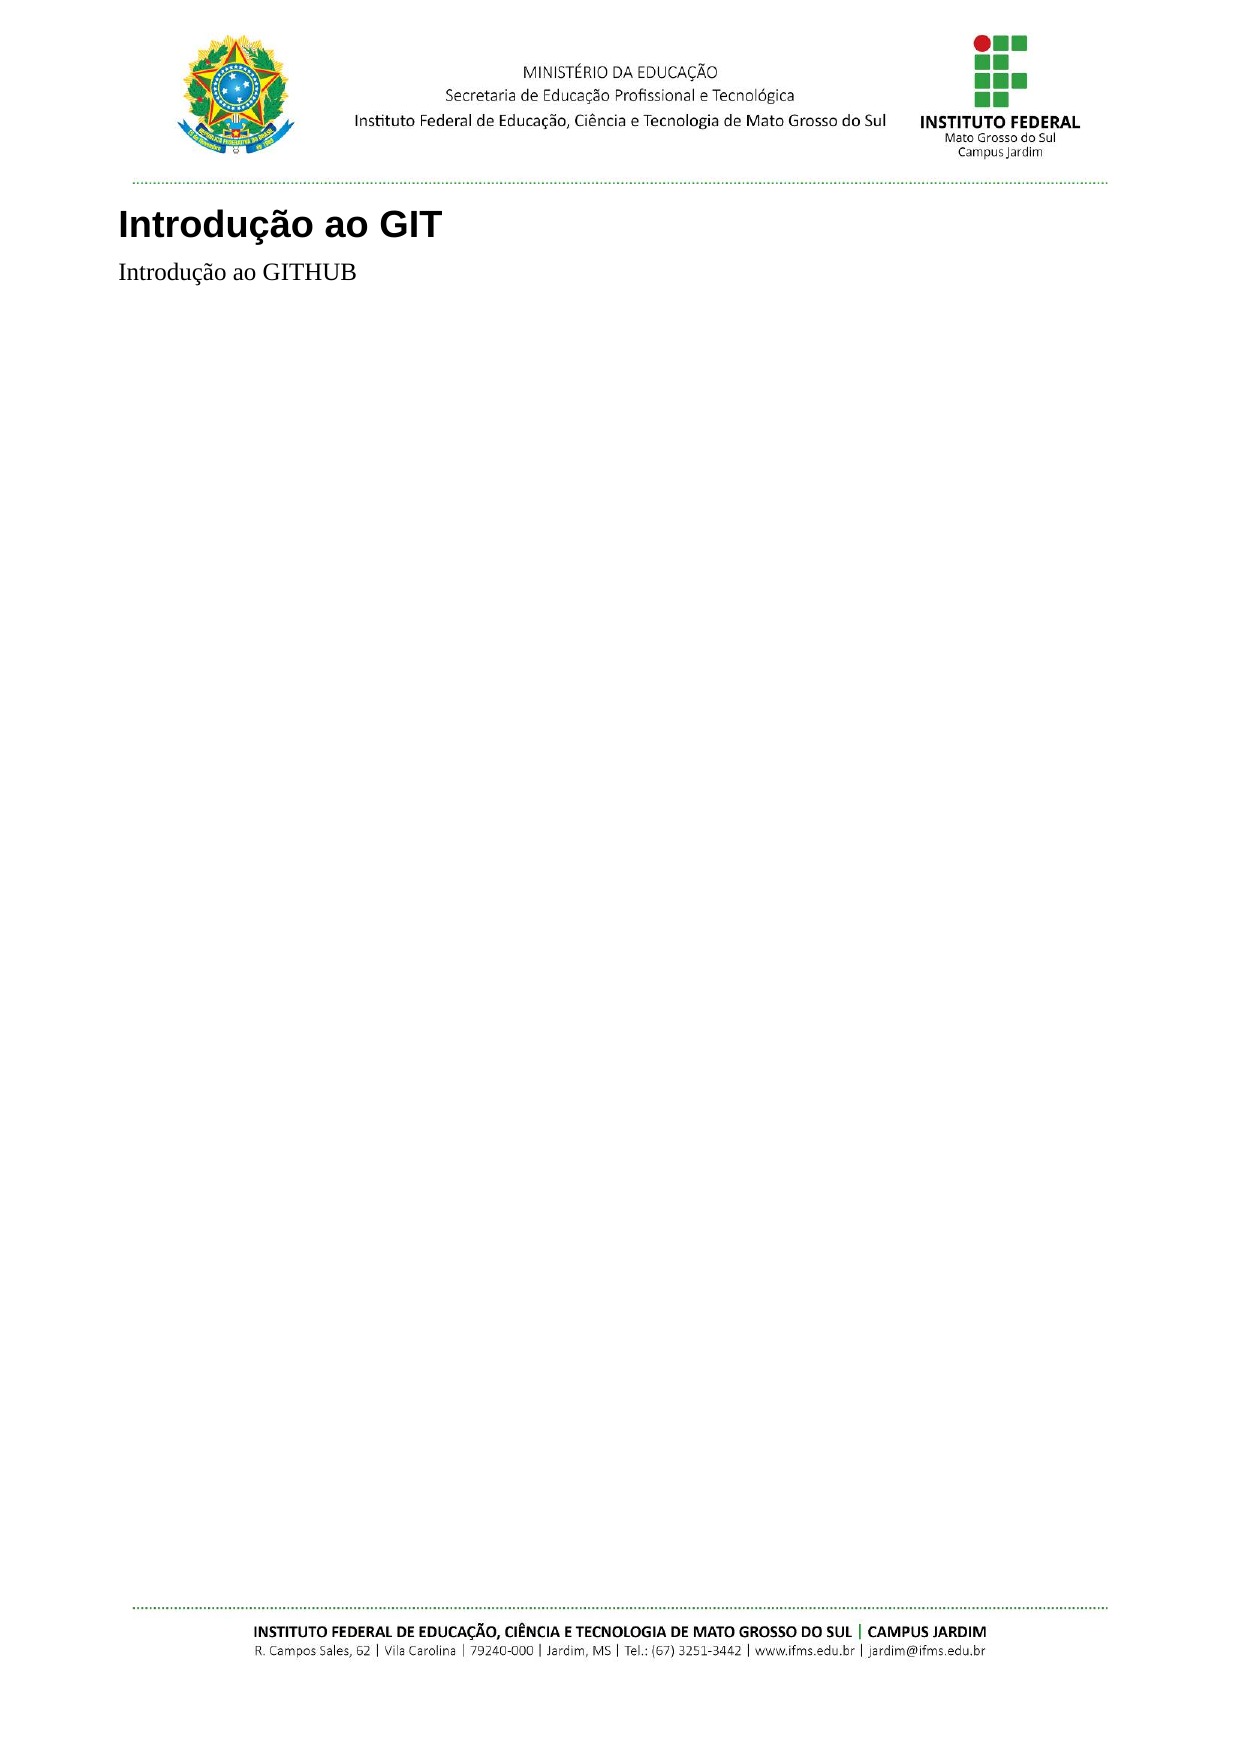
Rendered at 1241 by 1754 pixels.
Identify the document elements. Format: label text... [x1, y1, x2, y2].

picture [132, 20, 1108, 184]
text Introdução ao GITHUB [118, 257, 1122, 286]
subtitle Introdução ao GIT [118, 201, 1122, 245]
picture [132, 1607, 1108, 1667]
